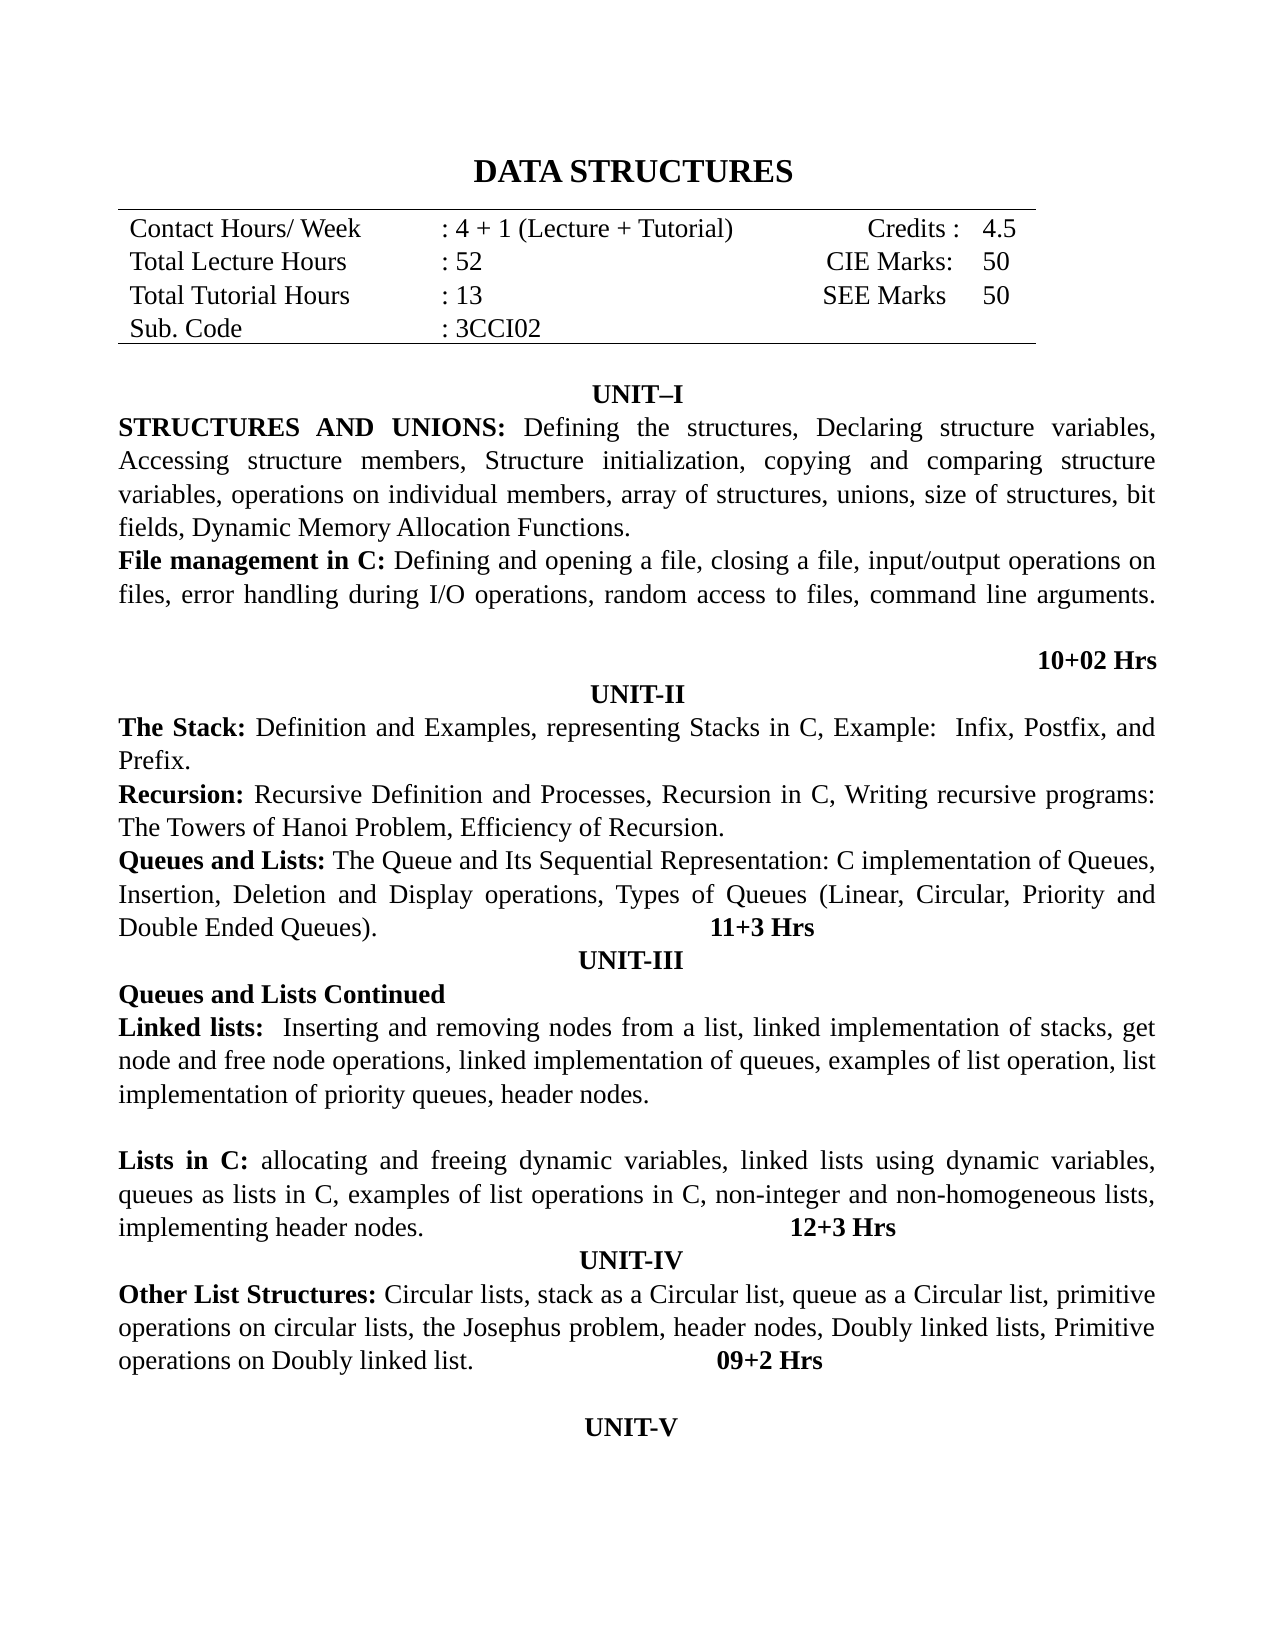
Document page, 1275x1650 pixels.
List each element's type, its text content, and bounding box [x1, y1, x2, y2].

table_header 4.5 [971, 210, 1036, 243]
text File management in C: Defining and opening a file, closing a file, input/output operations on files, error handling during I/O operations, random access to files, command line arguments. [118, 542, 1157, 642]
table_cell SEE Marks [799, 277, 971, 310]
text DATA STRUCTURES [118, 151, 1157, 190]
text The Stack: Definition and Examples, representing Stacks in C, Example: Infix, Postfix, and Prefix. [118, 709, 1157, 776]
text Lists in C: allocating and freeing dynamic variables, linked lists using dynamic variables, queues as lists in C, examples of list operations in C, non-integer and non-homogeneous lists, implementing header nodes. 12+3 Hrs [118, 1142, 1157, 1242]
text UNIT-V [118, 1409, 1157, 1442]
table_cell : 3CCI02 [430, 310, 799, 343]
table_cell : 13 [430, 277, 799, 310]
table_cell [971, 310, 1036, 343]
text 10+02 Hrs [118, 642, 1157, 676]
table_cell Total Lecture Hours [118, 243, 430, 277]
table_cell CIE Marks: [799, 243, 971, 277]
table_cell 50 [971, 243, 1036, 277]
table_cell 50 [971, 277, 1036, 310]
text UNIT-IV [118, 1242, 1157, 1276]
text Queues and Lists Continued [118, 976, 1157, 1009]
text Queues and Lists: The Queue and Its Sequential Representation: C implementation of Queues, Insertion, Deletion and Display operations, Types of Queues (Linear, Circular, Priority and Double Ended Queues). 11+3 Hrs [118, 842, 1157, 942]
table_cell Total Tutorial Hours [118, 277, 430, 310]
table_cell Sub. Code [118, 310, 430, 343]
text STRUCTURES AND UNIONS: Defining the structures, Declaring structure variables, Accessing structure members, Structure initialization, copying and comparing structure variables, operations on individual members, array of structures, unions, size of structures, bit fields, Dynamic Memory Allocation Functions. [118, 409, 1157, 542]
table_header Contact Hours/ Week [118, 210, 430, 243]
text Linked lists: Inserting and removing nodes from a list, linked implementation of stacks, get node and free node operations, linked implementation of queues, examples of list operation, list implementation of priority queues, header nodes. [118, 1009, 1157, 1109]
table_cell [799, 310, 971, 343]
text Other List Structures: Circular lists, stack as a Circular list, queue as a Circular list, primitive operations on circular lists, the Josephus problem, header nodes, Doubly linked lists, Primitive operations on Doubly linked list. 09+2 Hrs [118, 1276, 1157, 1376]
text UNIT-II [118, 676, 1157, 709]
text Recursion: Recursive Definition and Processes, Recursion in C, Writing recursive programs: The Towers of Hanoi Problem, Efficiency of Recursion. [118, 776, 1157, 842]
table_cell : 52 [430, 243, 799, 277]
table_header : 4 + 1 (Lecture + Tutorial) [430, 210, 799, 243]
table_header Credits : [799, 210, 971, 243]
text UNIT–I [118, 376, 1157, 409]
text UNIT-III [118, 942, 1157, 976]
